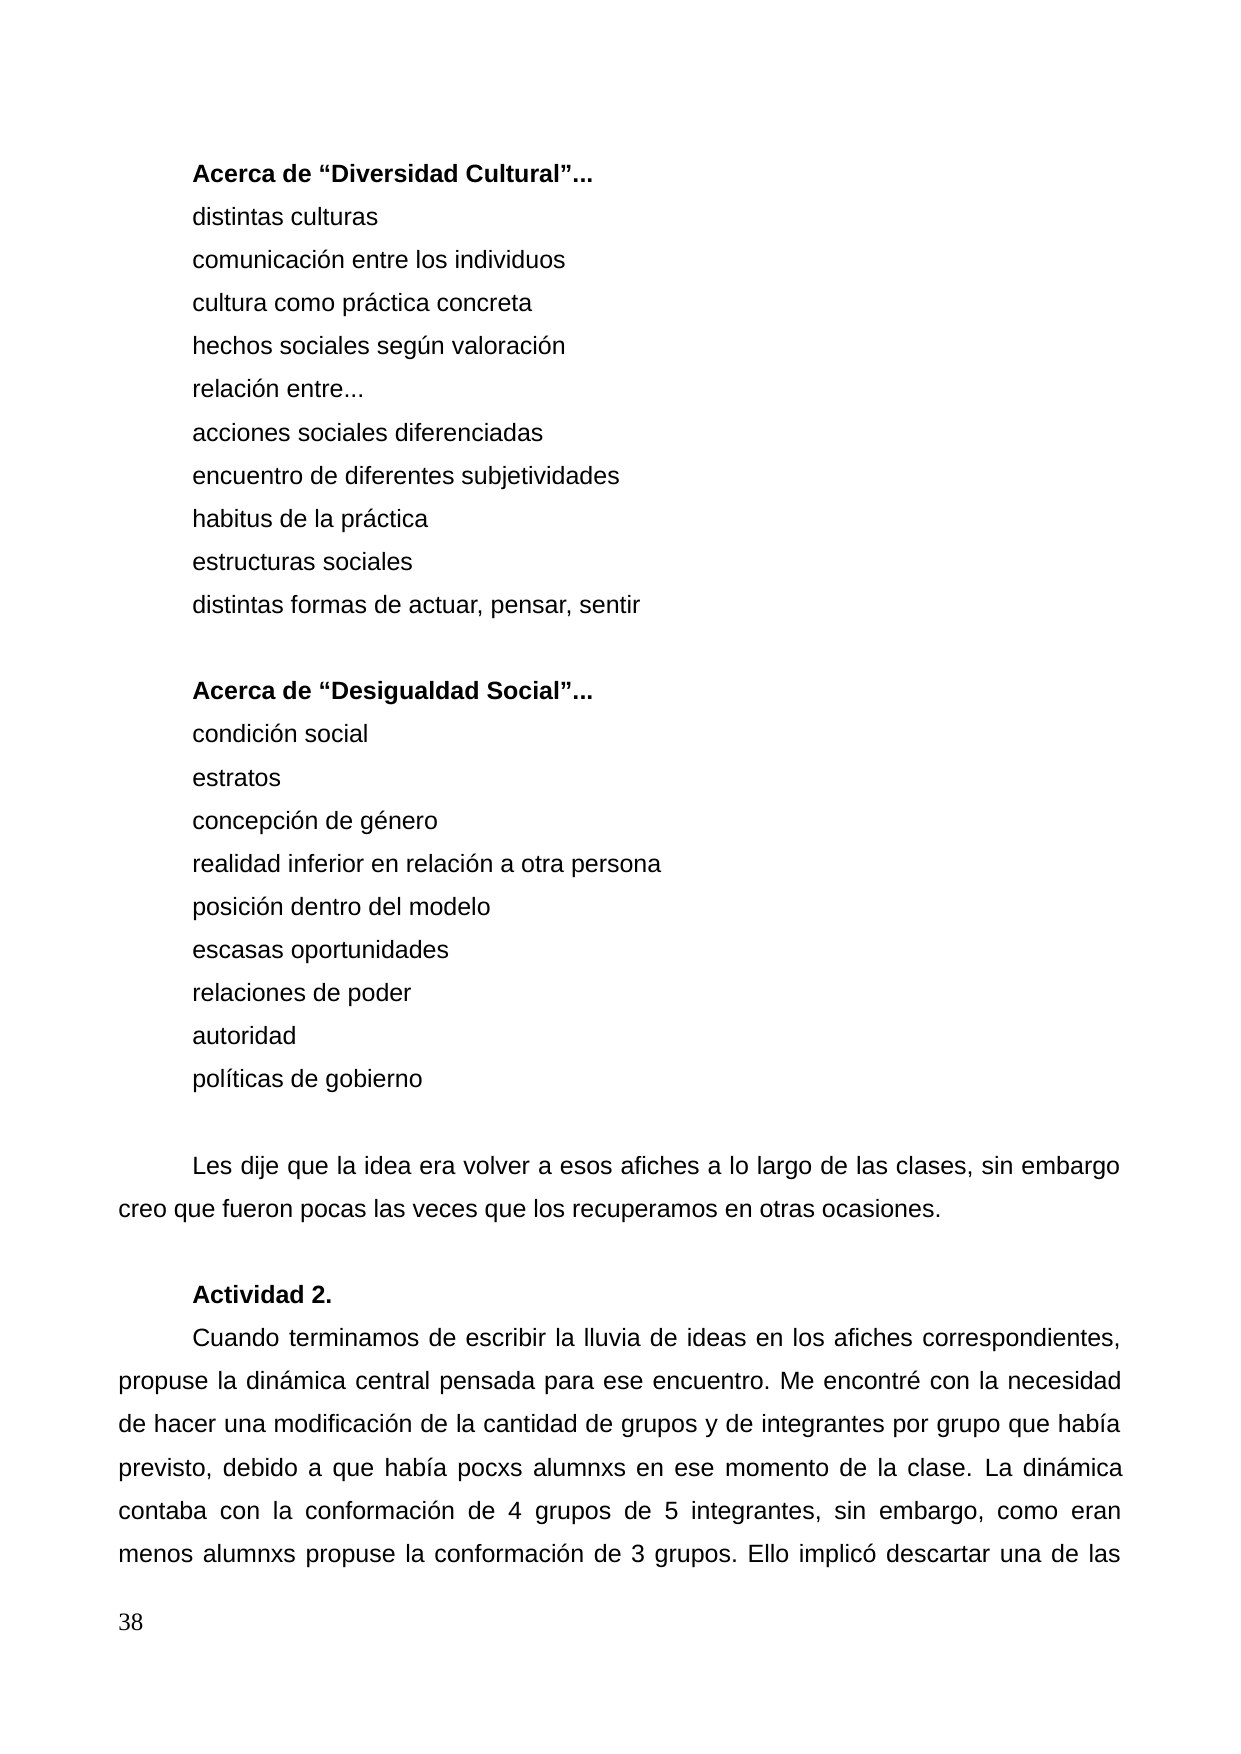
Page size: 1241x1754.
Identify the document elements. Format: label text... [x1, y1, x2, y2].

list condición social [118, 719, 1123, 748]
list habitus de la práctica [118, 504, 1123, 532]
list distintas culturas [118, 202, 1123, 231]
text Actividad 2. [118, 1280, 1123, 1309]
list cultura como práctica concreta [118, 288, 1123, 317]
text Les dije que la idea era volver a esos afiches a lo largo de las clases, sin embargo creo que fueron pocas las veces que los recuperamos en otras ocasiones. [118, 1151, 1123, 1222]
list estratos [118, 762, 1123, 791]
list posición dentro del modelo [118, 892, 1123, 921]
list comunicación entre los individuos [118, 245, 1123, 274]
list acciones sociales diferenciadas [118, 417, 1123, 446]
list encuentro de diferentes subjetividades [118, 461, 1123, 489]
list hechos sociales según valoración [118, 331, 1123, 360]
list autoridad [118, 1021, 1123, 1050]
text Acerca de “Desigualdad Social”... [118, 676, 1123, 705]
text Acerca de “Diversidad Cultural”... [118, 159, 1123, 187]
list estructuras sociales [118, 547, 1123, 576]
text Cuando terminamos de escribir la lluvia de ideas en los afiches correspondientes, propuse la dinámica central pensada para ese encuentro. Me encontré con la necesidad de hacer una modificación de la cantidad de grupos y de integrantes por grupo que había previsto, debido a que había pocxs alumnxs en ese momento de la clase. La dinámica contaba con la conformación de 4 grupos de 5 integrantes, sin embargo, como eran menos alumnxs propuse la conformación de 3 grupos. Ello implicó descartar una de las [118, 1323, 1123, 1567]
list políticas de gobierno [118, 1064, 1123, 1093]
list concepción de género [118, 806, 1123, 834]
list relaciones de poder [118, 978, 1123, 1007]
list escasas oportunidades [118, 935, 1123, 964]
list realidad inferior en relación a otra persona [118, 849, 1123, 877]
list distintas formas de actuar, pensar, sentir [118, 590, 1123, 619]
list relación entre... [118, 374, 1123, 403]
